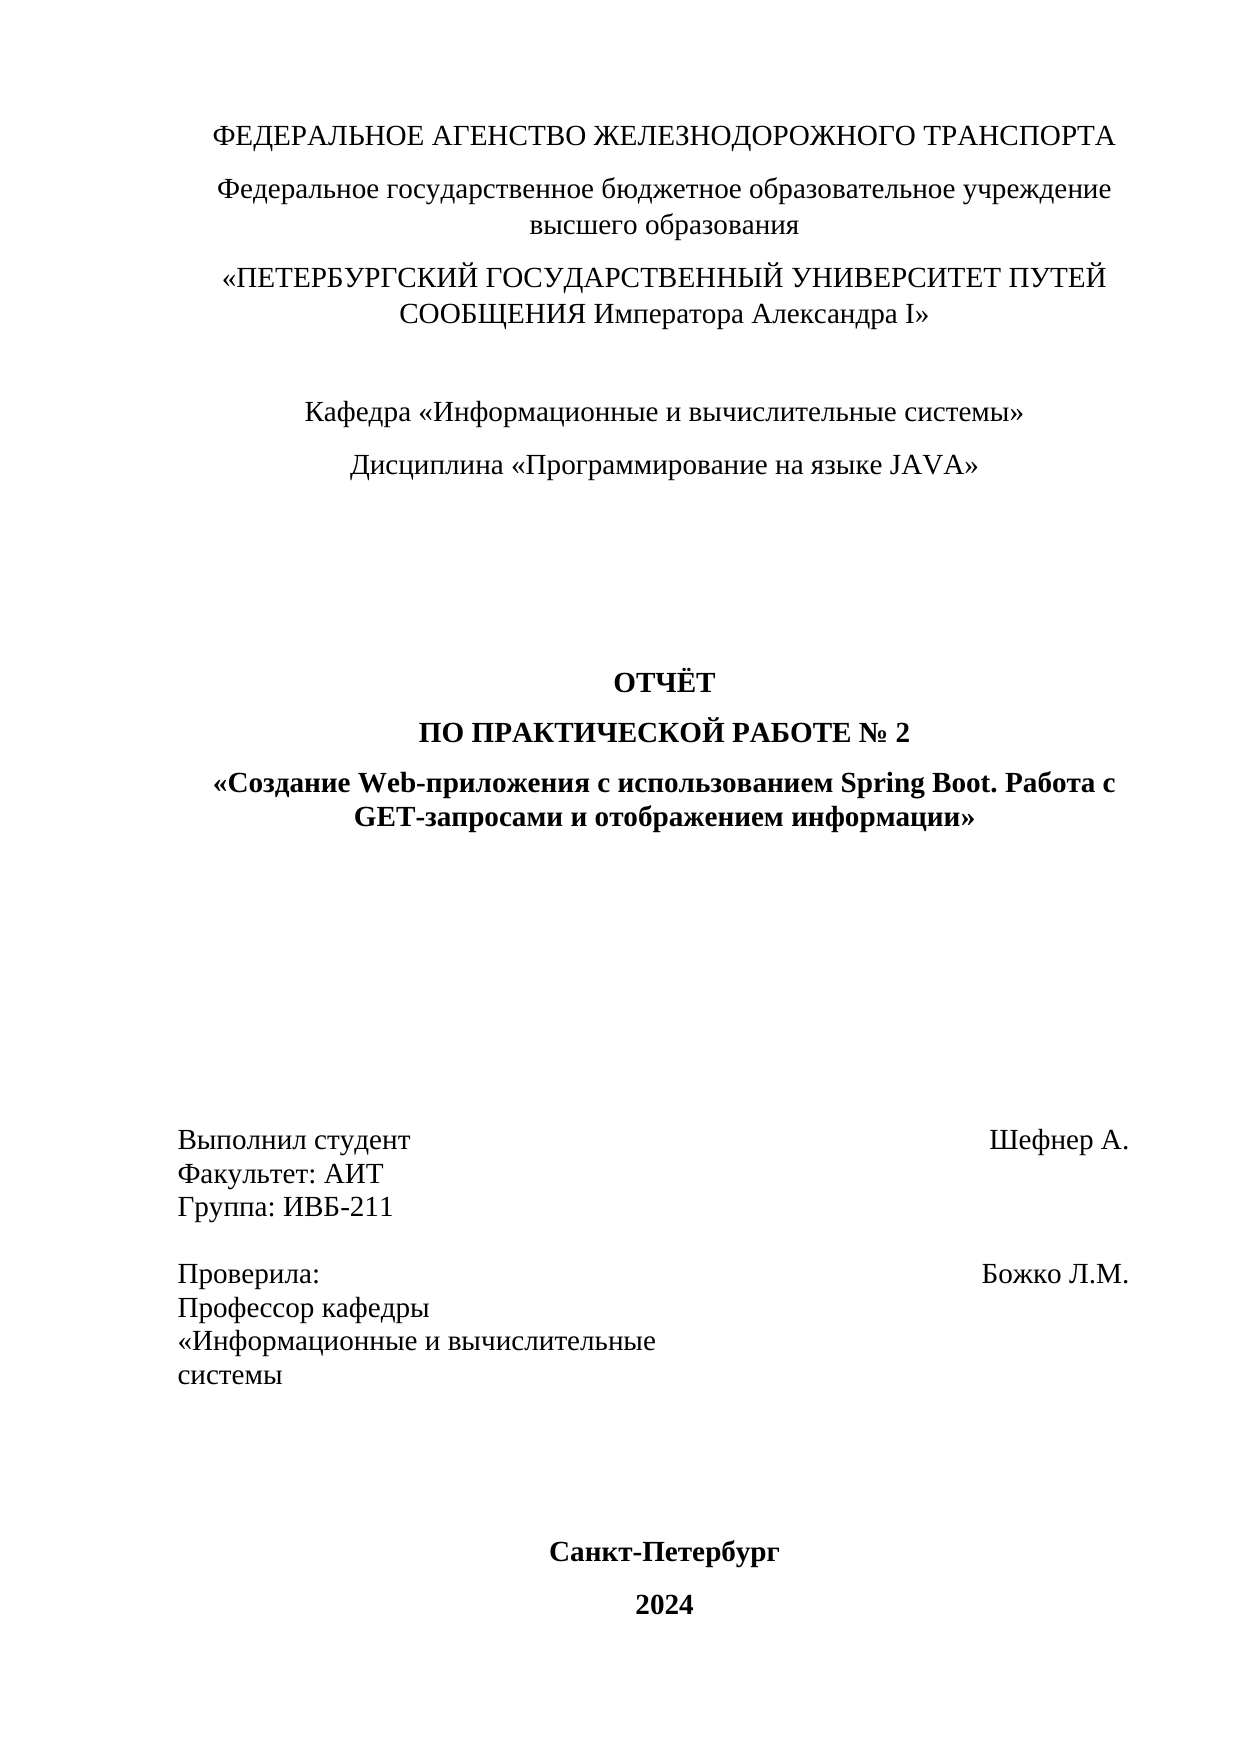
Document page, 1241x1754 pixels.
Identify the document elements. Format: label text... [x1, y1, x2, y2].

table_cell Божко Л.М. [848, 1256, 1140, 1424]
text Федеральное государственное бюджетное образовательное учреждение высшего образования [177, 171, 1152, 241]
text «Создание Web-приложения с использованием Spring Boot. Работа с GET-запросами и отображением информации» [177, 765, 1152, 832]
table_header Шефнер А. [848, 1122, 1140, 1256]
table_cell Проверила: Профессор кафедры «Информационные и вычислительные системы [166, 1256, 848, 1424]
table_header Выполнил студент Факультет: АИТ Группа: ИВБ-211 [166, 1122, 848, 1256]
text «ПЕТЕРБУРГСКИЙ ГОСУДАРСТВЕННЫЙ УНИВЕРСИТЕТ ПУТЕЙ СООБЩЕНИЯ Императора Александра I» [177, 260, 1152, 329]
text Дисциплина «Программирование на языке JAVA» [177, 447, 1152, 480]
text Санкт-Петербург [177, 1534, 1152, 1568]
text ФЕДЕРАЛЬНОЕ АГЕНСТВО ЖЕЛЕЗНОДОРОЖНОГО ТРАНСПОРТА [177, 118, 1152, 152]
text Кафедра «Информационные и вычислительные системы» [177, 394, 1152, 427]
text ПО ПРАКТИЧЕСКОЙ РАБОТЕ № 2 [177, 715, 1152, 749]
text 2024 [177, 1587, 1152, 1621]
text ОТЧЁТ [177, 665, 1152, 698]
